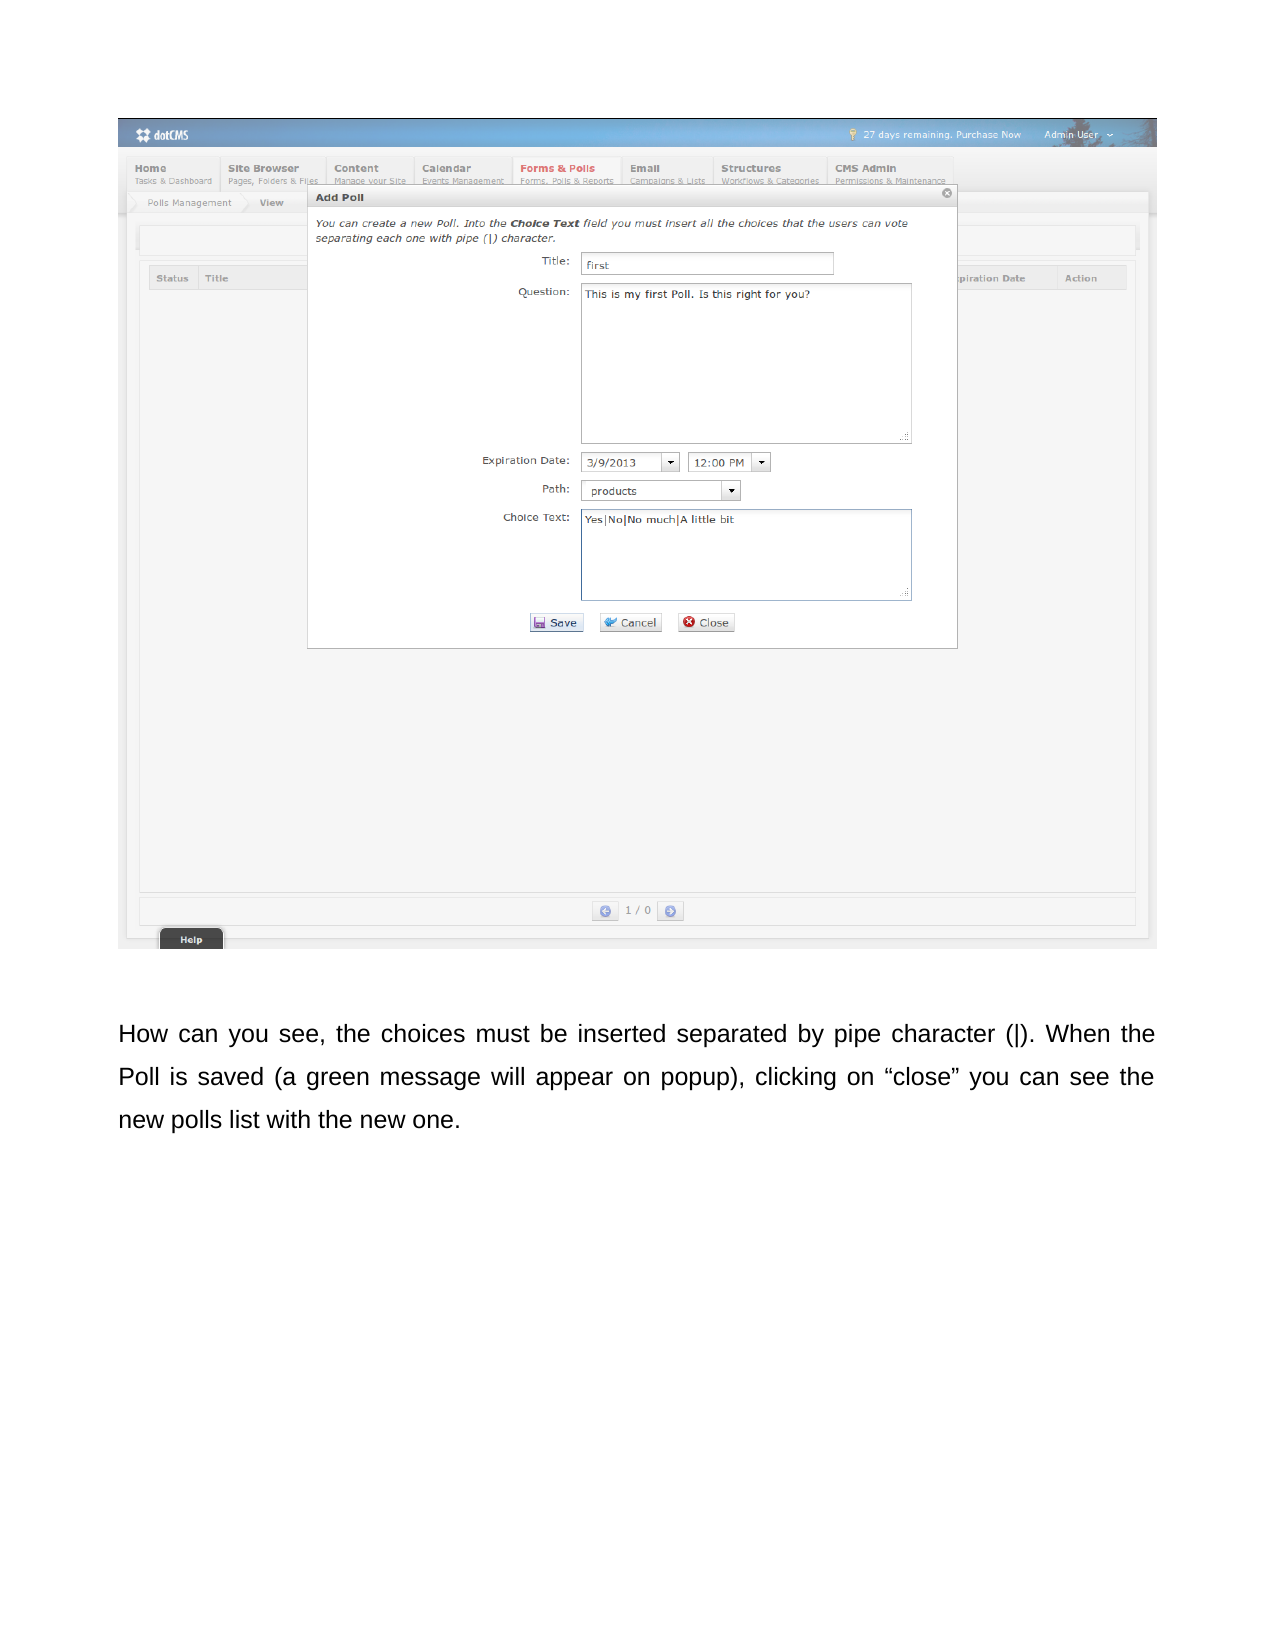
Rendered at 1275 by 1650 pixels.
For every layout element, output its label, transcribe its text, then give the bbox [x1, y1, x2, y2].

text How can you see, the choices must be inserted separated by pipe character (|). When the Poll is saved (a green message will appear on popup), clicking on “close” you can see the new polls list with the new one. [118, 1019, 1157, 1134]
picture [118, 118, 1157, 949]
